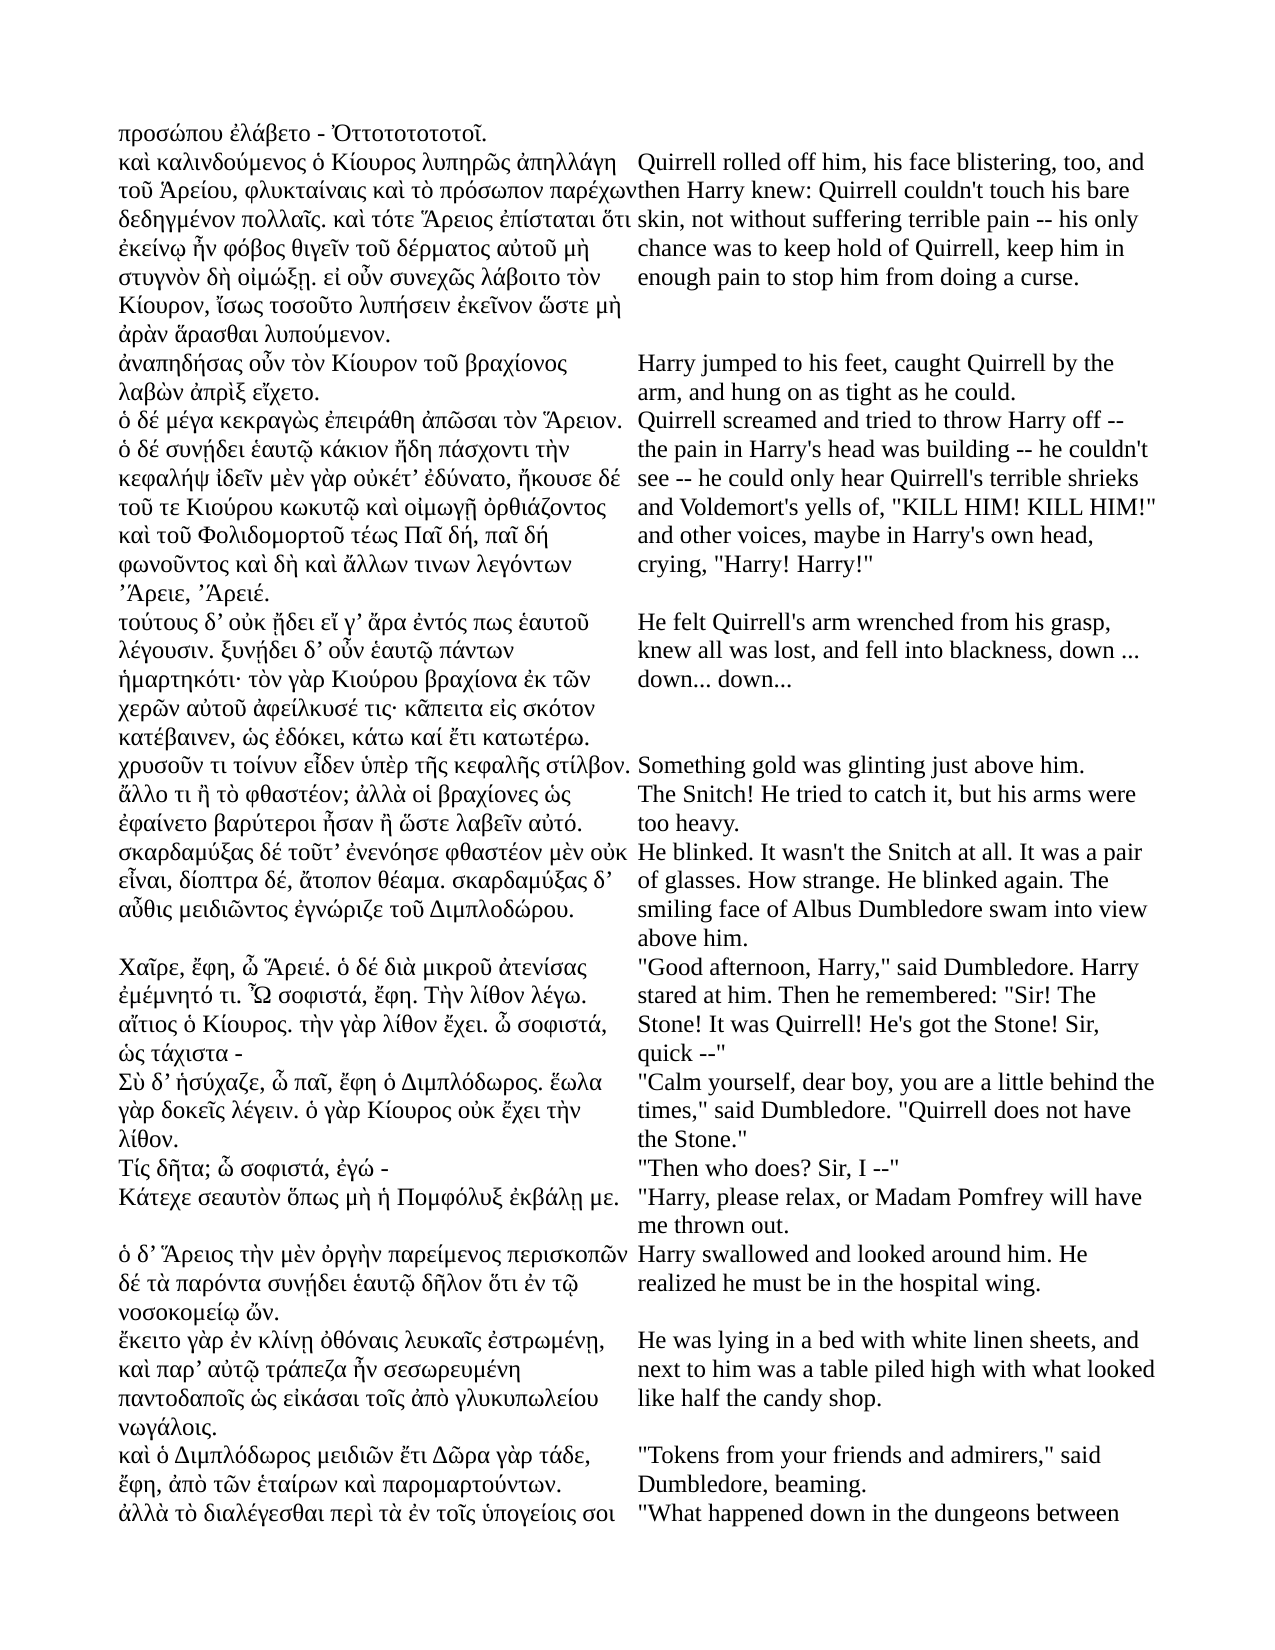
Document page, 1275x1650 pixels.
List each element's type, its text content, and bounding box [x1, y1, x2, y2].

table_cell Χαῖρε, ἔφη, ὦ Ἅρειέ. ὁ δέ διὰ μικροῦ ἀτενίσας ἐμέμνητό τι. Ὦ σοφιστά, ἔφη. Τὴν λίθον λέγω. αἴτιος ὁ Κίουρος. τὴν γὰρ λίθον ἔχει. ὦ σοφιστά, ὡς τάχιστα - [118, 952, 637, 1067]
table_cell "Then who does? Sir, I --" [637, 1153, 1157, 1182]
table_cell Quirrell rolled off him, his face blistering, too, and then Harry knew: Quirrell couldn't touch his bare skin, not without suffering terrible pain -- his only chance was to keep hold of Quirrell, keep him in enough pain to stop him from doing a curse. [637, 147, 1157, 348]
table_cell ὁ δέ συνῄδει ἑαυτῷ κάκιον ἤδη πάσχοντι τὴν κεφαλήψ ἰδεῖν μὲν γὰρ οὐκέτ’ ἐδύνατο, ἤκουσε δέ τοῦ τε Κιούρου κωκυτῷ καὶ οἰμωγῇ ὀρθιάζοντος καὶ τοῦ Φολιδομορτοῦ τέως Παῖ δή, παῖ δή φωνοῦντος καὶ δὴ καὶ ἄλλων τινων λεγόντων ’Άρειε, ’Άρειέ. [118, 434, 637, 607]
table_cell "Good afternoon, Harry," said Dumbledore. Harry stared at him. Then he remembered: "Sir! The Stone! It was Quirrell! He's got the Stone! Sir, quick --" [637, 952, 1157, 1067]
table_cell καὶ ὁ Διμπλόδωρος μειδιῶν ἔτι Δῶρα γὰρ τάδε, ἔφη, ἀπὸ τῶν ἑταίρων καὶ παρομαρτούντων. [118, 1441, 637, 1498]
table_cell Quirrell screamed and tried to throw Harry off -- [637, 406, 1157, 434]
table_cell "Tokens from your friends and admirers," said Dumbledore, beaming. [637, 1441, 1157, 1498]
table_cell Τίς δῆτα; ὧ σοφιστά, ἐγώ - [118, 1153, 637, 1182]
table_cell ἔκειτο γὰρ ἐν κλίνῃ ὀθόναις λευκαῖς ἐστρωμένῃ, καὶ παρ’ αὐτῷ τράπεζα ἦν σεσωρευμένη παντοδαποῖς ὡς εἰκάσαι τοῖς ἀπὸ γλυκυπωλείου νωγάλοις. [118, 1326, 637, 1441]
table_cell Harry jumped to his feet, caught Quirrell by the arm, and hung on as tight as he could. [637, 348, 1157, 406]
table_cell Κάτεχε σεαυτὸν ὅπως μὴ ἡ Πομφόλυξ ἐκβάλῃ με. [118, 1182, 637, 1239]
table_cell He blinked. It wasn't the Snitch at all. It was a pair of glasses. How strange. He blinked again. The smiling face of Albus Dumbledore swam into view above him. [637, 837, 1157, 952]
table_cell Something gold was glinting just above him. [637, 751, 1157, 779]
table_cell ὁ δέ μέγα κεκραγὼς ἐπειράθη ἀπῶσαι τὸν Ἅρειον. [118, 406, 637, 434]
table_cell "Harry, please relax, or Madam Pomfrey will have me thrown out. [637, 1182, 1157, 1239]
table_cell ἀλλὰ τὸ διαλέγεσθαι περὶ τὰ ἐν τοῖς ὑπογείοις σοι [118, 1498, 637, 1527]
table_cell the pain in Harry's head was building -- he couldn't see -- he could only hear Quirrell's terrible shrieks and Voldemort's yells of, "KILL HIM! KILL HIM!" and other voices, maybe in Harry's own head, crying, "Harry! Harry!" [637, 434, 1157, 607]
table_cell τούτους δ’ οὐκ ᾔδει εἴ γ’ ἄρα ἐντός πως ἑαυτοῦ λέγουσιν. ξυνῄδει δ’ οὖν ἑαυτῷ πάντων ἡμαρτηκότι· τὸν γὰρ Κιούρου βραχίονα ἐκ τῶν χερῶν αὐτοῦ ἀφείλκυσέ τις· κᾶπειτα εἰς σκότον κατέβαινεν, ὡς ἐδόκει, κάτω καί ἔτι κατωτέρω. [118, 607, 637, 751]
table_cell Σὺ δ’ ἡσύχαζε, ὧ παῖ, ἔφη ὁ Διμπλόδωρος. ἕωλα γὰρ δοκεῖς λέγειν. ὁ γὰρ Κίουρος οὐκ ἔχει τὴν λίθον. [118, 1067, 637, 1153]
table_cell [637, 118, 1157, 147]
table_cell The Snitch! He tried to catch it, but his arms were too heavy. [637, 779, 1157, 837]
table_cell σκαρδαμύξας δέ τοῦτ’ ἐνενόησε φθαστέον μὲν οὐκ εἶναι, δίοπτρα δέ, ἄτοπον θέαμα. σκαρδαμύξας δ’ αὖθις μειδιῶντος ἐγνώριζε τοῦ Διμπλοδώρου. [118, 837, 637, 952]
table_cell ὁ δ’ Ἅρειος τὴν μὲν ὀργὴν παρείμενος περισκοπῶν δέ τὰ παρόντα συνῄδει ἑαυτῷ δῆλον ὅτι ἐν τῷ νοσοκομείῳ ὤν. [118, 1239, 637, 1326]
table_cell He felt Quirrell's arm wrenched from his grasp, knew all was lost, and fell into blackness, down ... down... down... [637, 607, 1157, 751]
table_cell ἀναπηδήσας οὖν τὸν Κίουρον τοῦ βραχίονος λαβὼν ἀπρὶξ εἴχετο. [118, 348, 637, 406]
table_cell χρυσοῦν τι τοίνυν εἶδεν ὑπὲρ τῆς κεφαλῆς στίλβον. [118, 751, 637, 779]
table_cell καὶ καλινδούμενος ὁ Κίουρος λυπηρῶς ἀπηλλάγη τοῦ Ἁρείου, φλυκταίναις καὶ τὸ πρόσωπον παρέχων δεδηγμένον πολλαῖς. καὶ τότε Ἅρειος ἐπίσταται ὅτι ἐκείνῳ ἦν φόβος θιγεῖν τοῦ δέρματος αὐτοῦ μὴ στυγνὸν δὴ οἰμώξῃ. εἰ οὖν συνεχῶς λάβοιτο τὸν Κίουρον, ἴσως τοσοῦτο λυπήσειν ἐκεῖνον ὥστε μὴ ἀρὰν ἅρασθαι λυπούμενον. [118, 147, 637, 348]
table_cell "Calm yourself, dear boy, you are a little behind the times," said Dumbledore. "Quirrell does not have the Stone." [637, 1067, 1157, 1153]
table_cell προσώπου ἐλάβετο - Ὀττοτοτοτοτοῖ. [118, 118, 637, 147]
table_cell Harry swallowed and looked around him. He realized he must be in the hospital wing. [637, 1239, 1157, 1326]
table_cell "What happened down in the dungeons between [637, 1498, 1157, 1527]
table_cell ἄλλο τι ἢ τὸ φθαστέον; ἀλλὰ οἱ βραχίονες ὡς ἐφαίνετο βαρύτεροι ἦσαν ἢ ὥστε λαβεῖν αὐτό. [118, 779, 637, 837]
table_cell He was lying in a bed with white linen sheets, and next to him was a table piled high with what looked like half the candy shop. [637, 1326, 1157, 1441]
